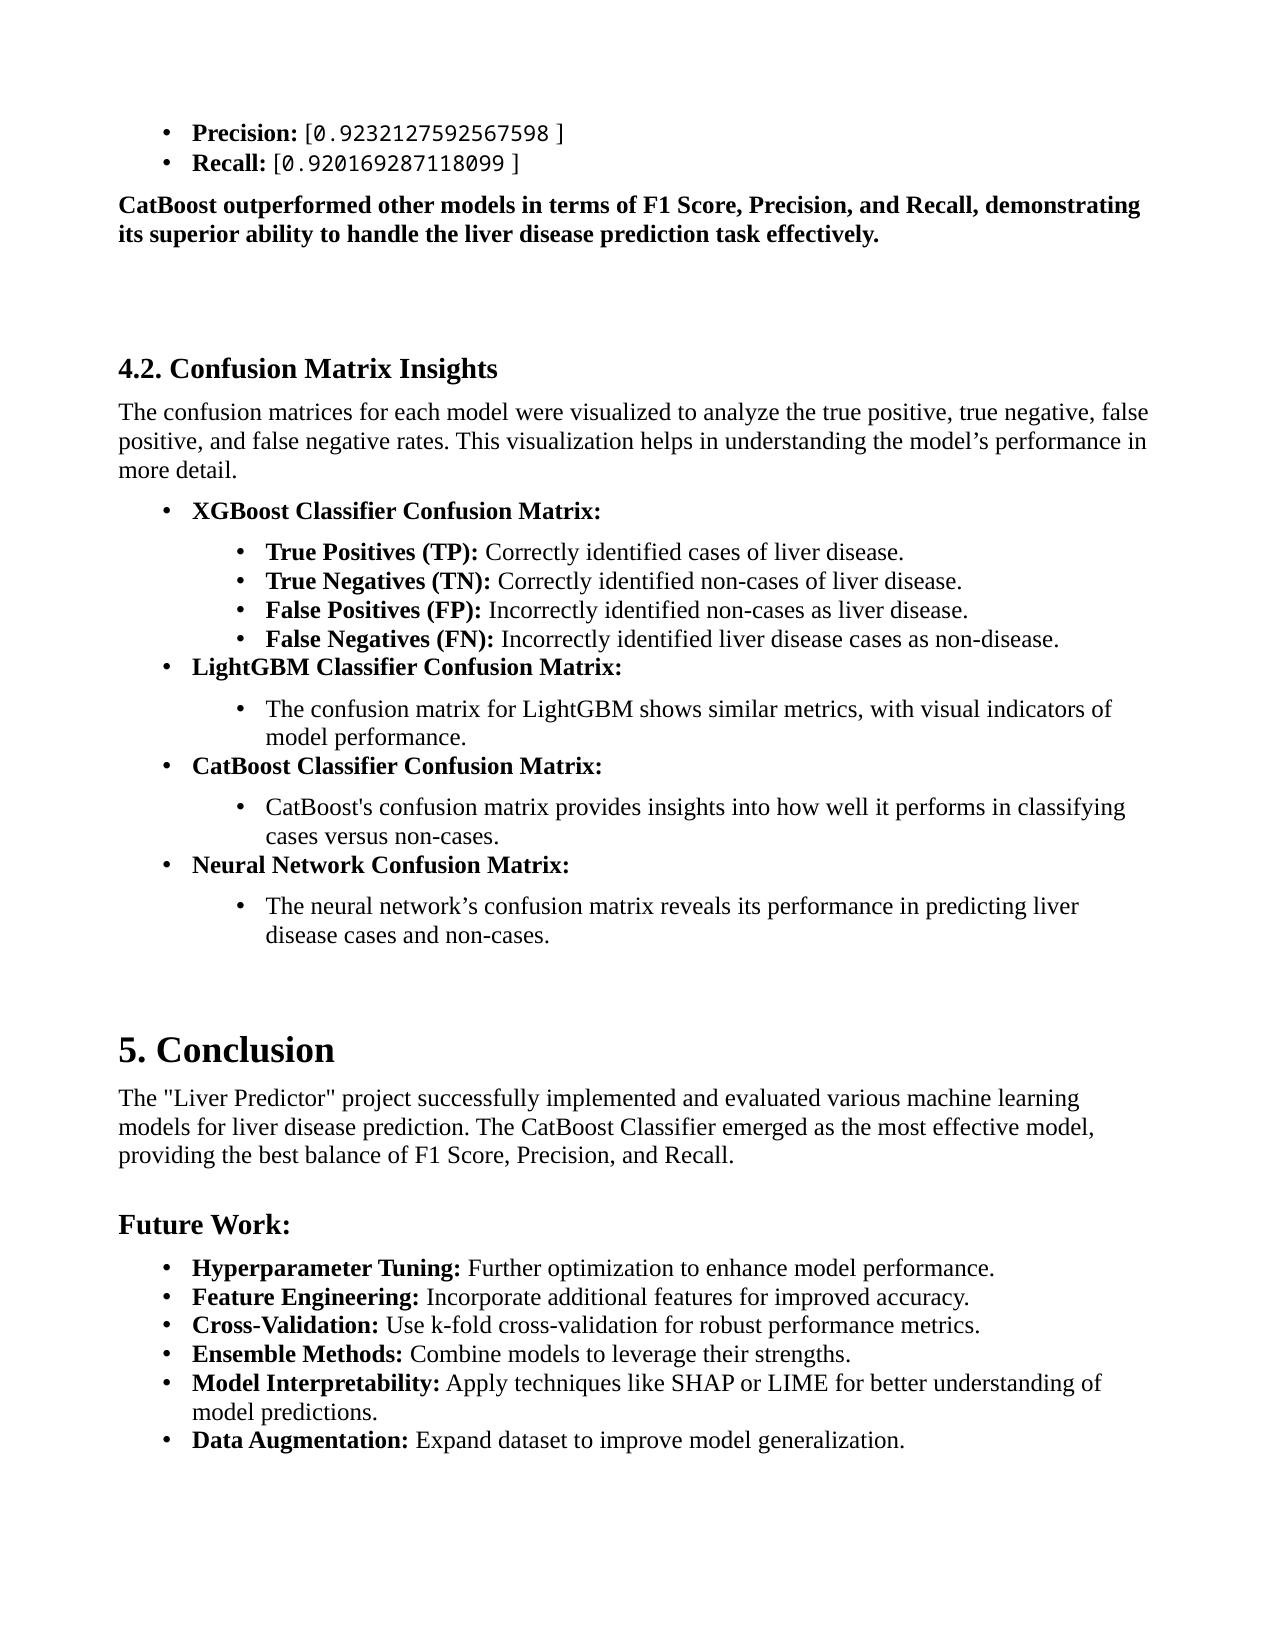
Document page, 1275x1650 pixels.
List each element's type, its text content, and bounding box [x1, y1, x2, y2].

list Data Augmentation: Expand dataset to improve model generalization. [162, 1425, 1157, 1454]
list True Positives (TP): Correctly identified cases of liver disease. [236, 537, 1157, 566]
text The "Liver Predictor" project successfully implemented and evaluated various machine learning models for liver disease prediction. The CatBoost Classifier emerged as the most effective model, providing the best balance of F1 Score, Precision, and Recall. [118, 1083, 1157, 1169]
list Recall: [0.920169287118099 ] [162, 148, 1157, 178]
subtitle 5. Conclusion [118, 1027, 1157, 1071]
list Cross-Validation: Use k-fold cross-validation for robust performance metrics. [162, 1310, 1157, 1339]
subtitle 4.2. Confusion Matrix Insights [118, 351, 1157, 385]
list Ensemble Methods: Combine models to leverage their strengths. [162, 1339, 1157, 1368]
list Feature Engineering: Incorporate additional features for improved accuracy. [162, 1282, 1157, 1310]
list LightGBM Classifier Confusion Matrix: [162, 652, 1157, 681]
list CatBoost's confusion matrix provides insights into how well it performs in classifying cases versus non-cases. [236, 792, 1157, 850]
list CatBoost Classifier Confusion Matrix: [162, 751, 1157, 780]
list Precision: [0.9232127592567598 ] [162, 118, 1157, 148]
text The confusion matrices for each model were visualized to analyze the true positive, true negative, false positive, and false negative rates. This visualization helps in understanding the model’s performance in more detail. [118, 397, 1157, 484]
list The confusion matrix for LightGBM shows similar metrics, with visual indicators of model performance. [236, 694, 1157, 751]
list The neural network’s confusion matrix reveals its performance in predicting liver disease cases and non-cases. [236, 891, 1157, 949]
list XGBoost Classifier Confusion Matrix: [162, 496, 1157, 525]
text CatBoost outperformed other models in terms of F1 Score, Precision, and Recall, demonstrating its superior ability to handle the liver disease prediction task effectively. [118, 190, 1157, 248]
subtitle Future Work: [118, 1207, 1157, 1240]
list Neural Network Confusion Matrix: [162, 850, 1157, 879]
list Hyperparameter Tuning: Further optimization to enhance model performance. [162, 1253, 1157, 1282]
list False Positives (FP): Incorrectly identified non-cases as liver disease. [236, 595, 1157, 624]
list Model Interpretability: Apply techniques like SHAP or LIME for better understanding of model predictions. [162, 1368, 1157, 1425]
list True Negatives (TN): Correctly identified non-cases of liver disease. [236, 566, 1157, 595]
list False Negatives (FN): Incorrectly identified liver disease cases as non-disease. [236, 624, 1157, 652]
